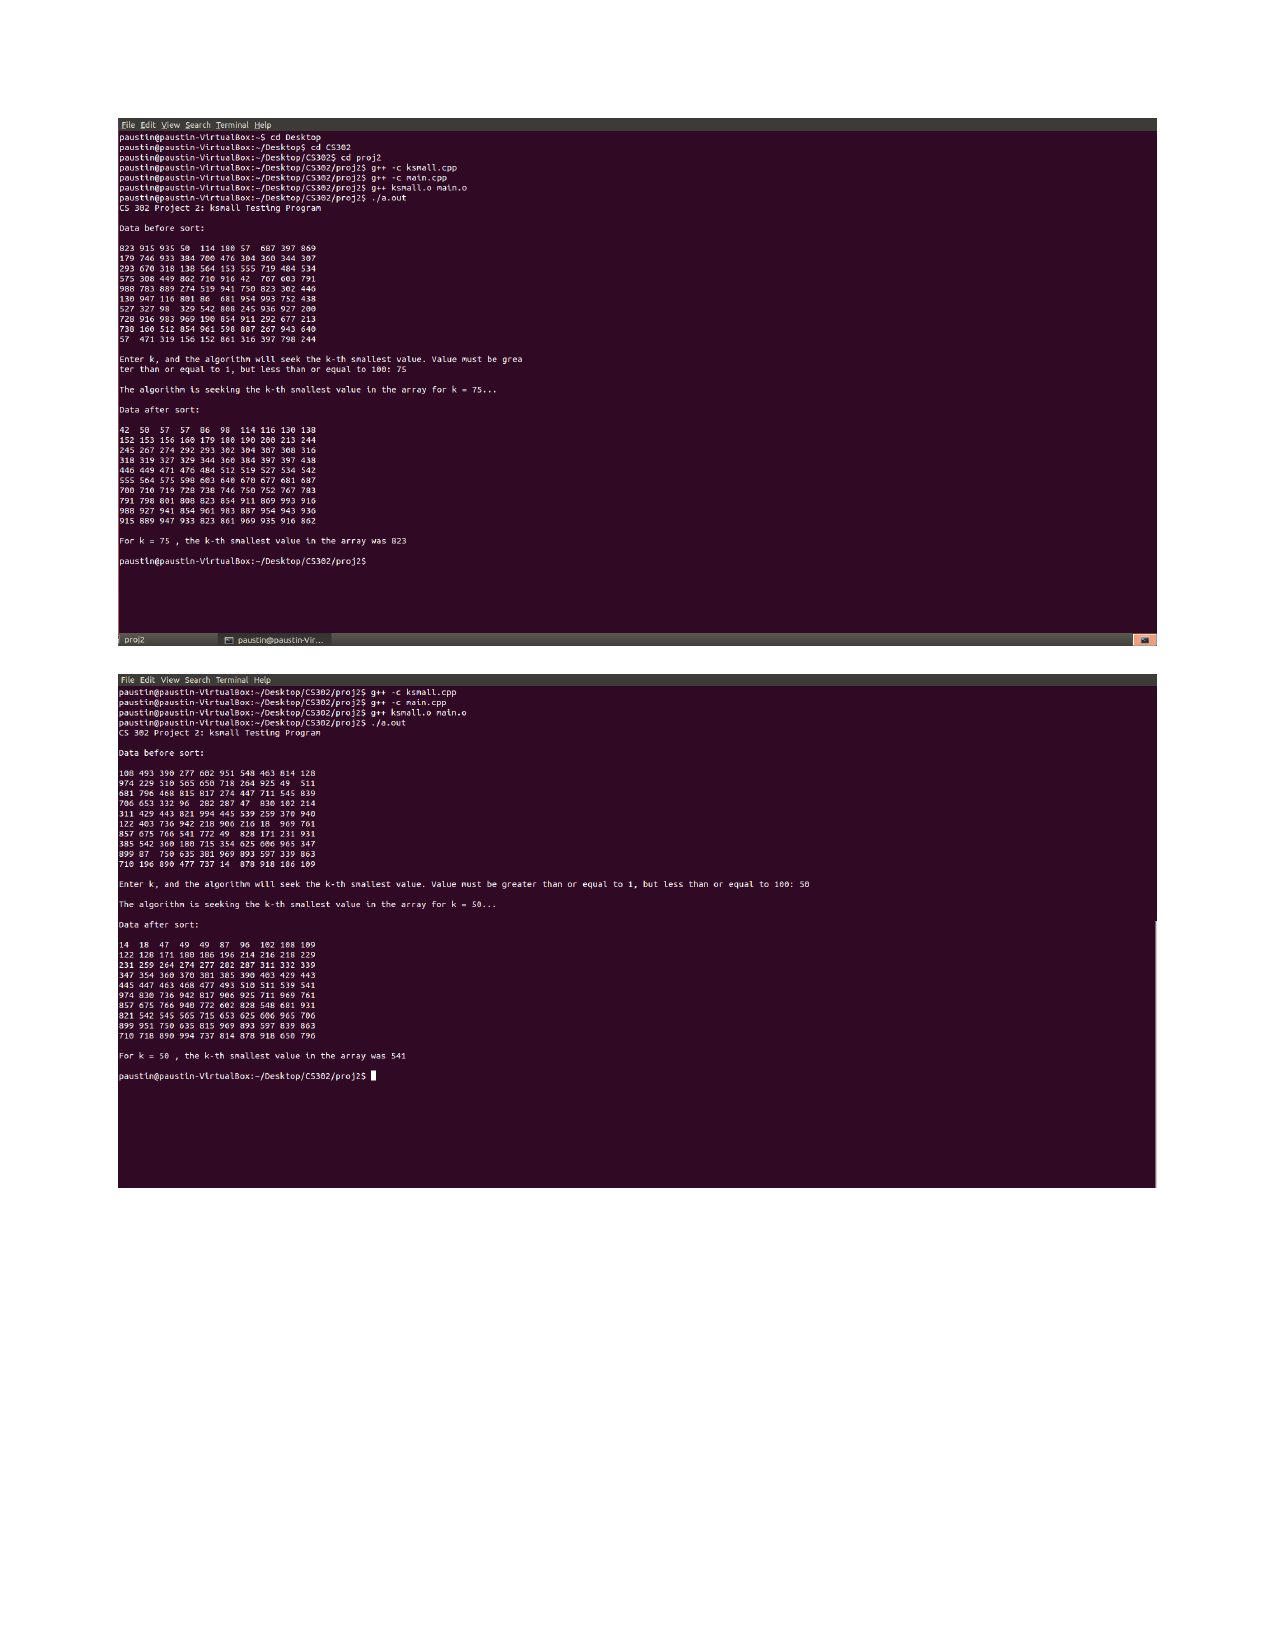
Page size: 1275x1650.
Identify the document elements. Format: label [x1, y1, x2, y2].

picture [118, 674, 1157, 1188]
picture [118, 118, 1157, 646]
